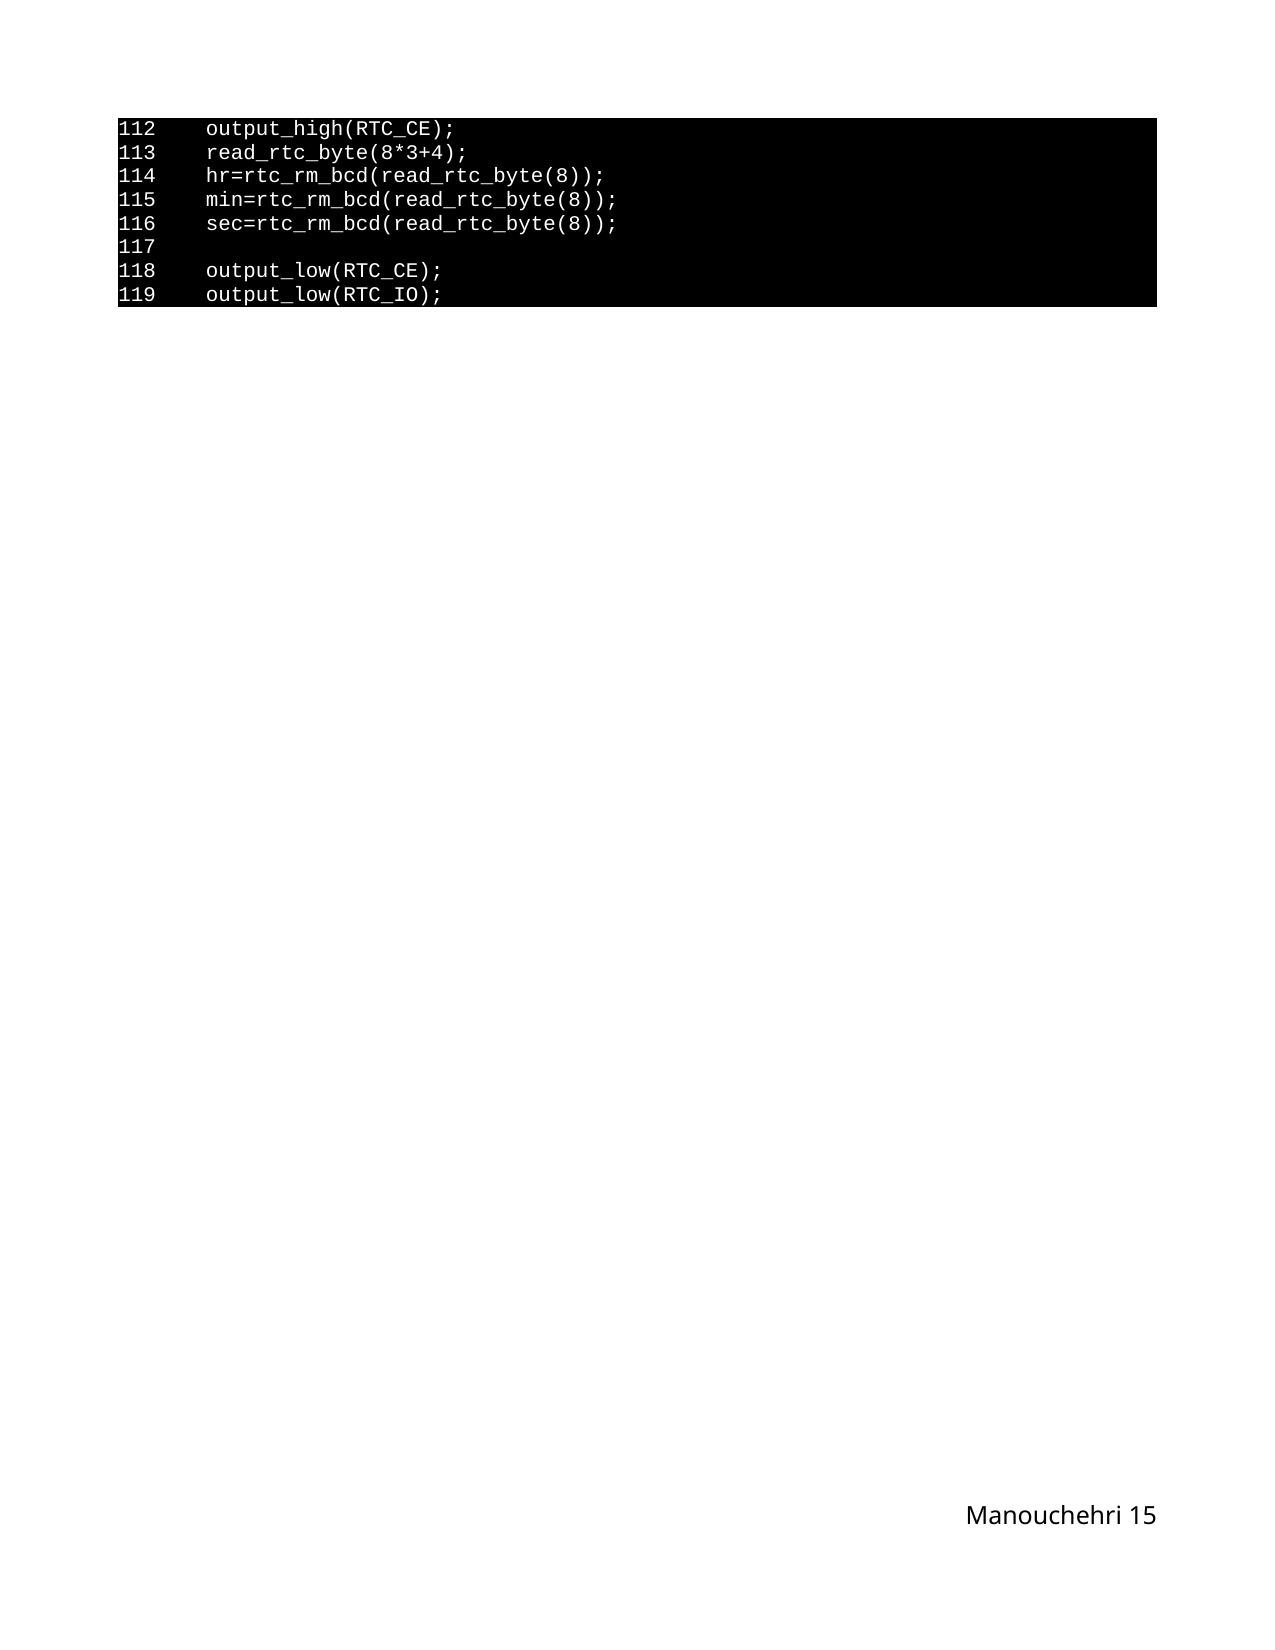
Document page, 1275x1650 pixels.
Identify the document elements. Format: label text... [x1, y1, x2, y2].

text 112 output_high(RTC_CE); [118, 118, 1157, 142]
text 119 output_low(RTC_IO); [118, 284, 1157, 307]
text 116 sec=rtc_rm_bcd(read_rtc_byte(8)); [118, 213, 1157, 236]
text 115 min=rtc_rm_bcd(read_rtc_byte(8)); [118, 189, 1157, 213]
text 117 [118, 236, 1157, 260]
text 113 read_rtc_byte(8*3+4); [118, 142, 1157, 165]
text 114 hr=rtc_rm_bcd(read_rtc_byte(8)); [118, 165, 1157, 189]
text 118 output_low(RTC_CE); [118, 260, 1157, 284]
